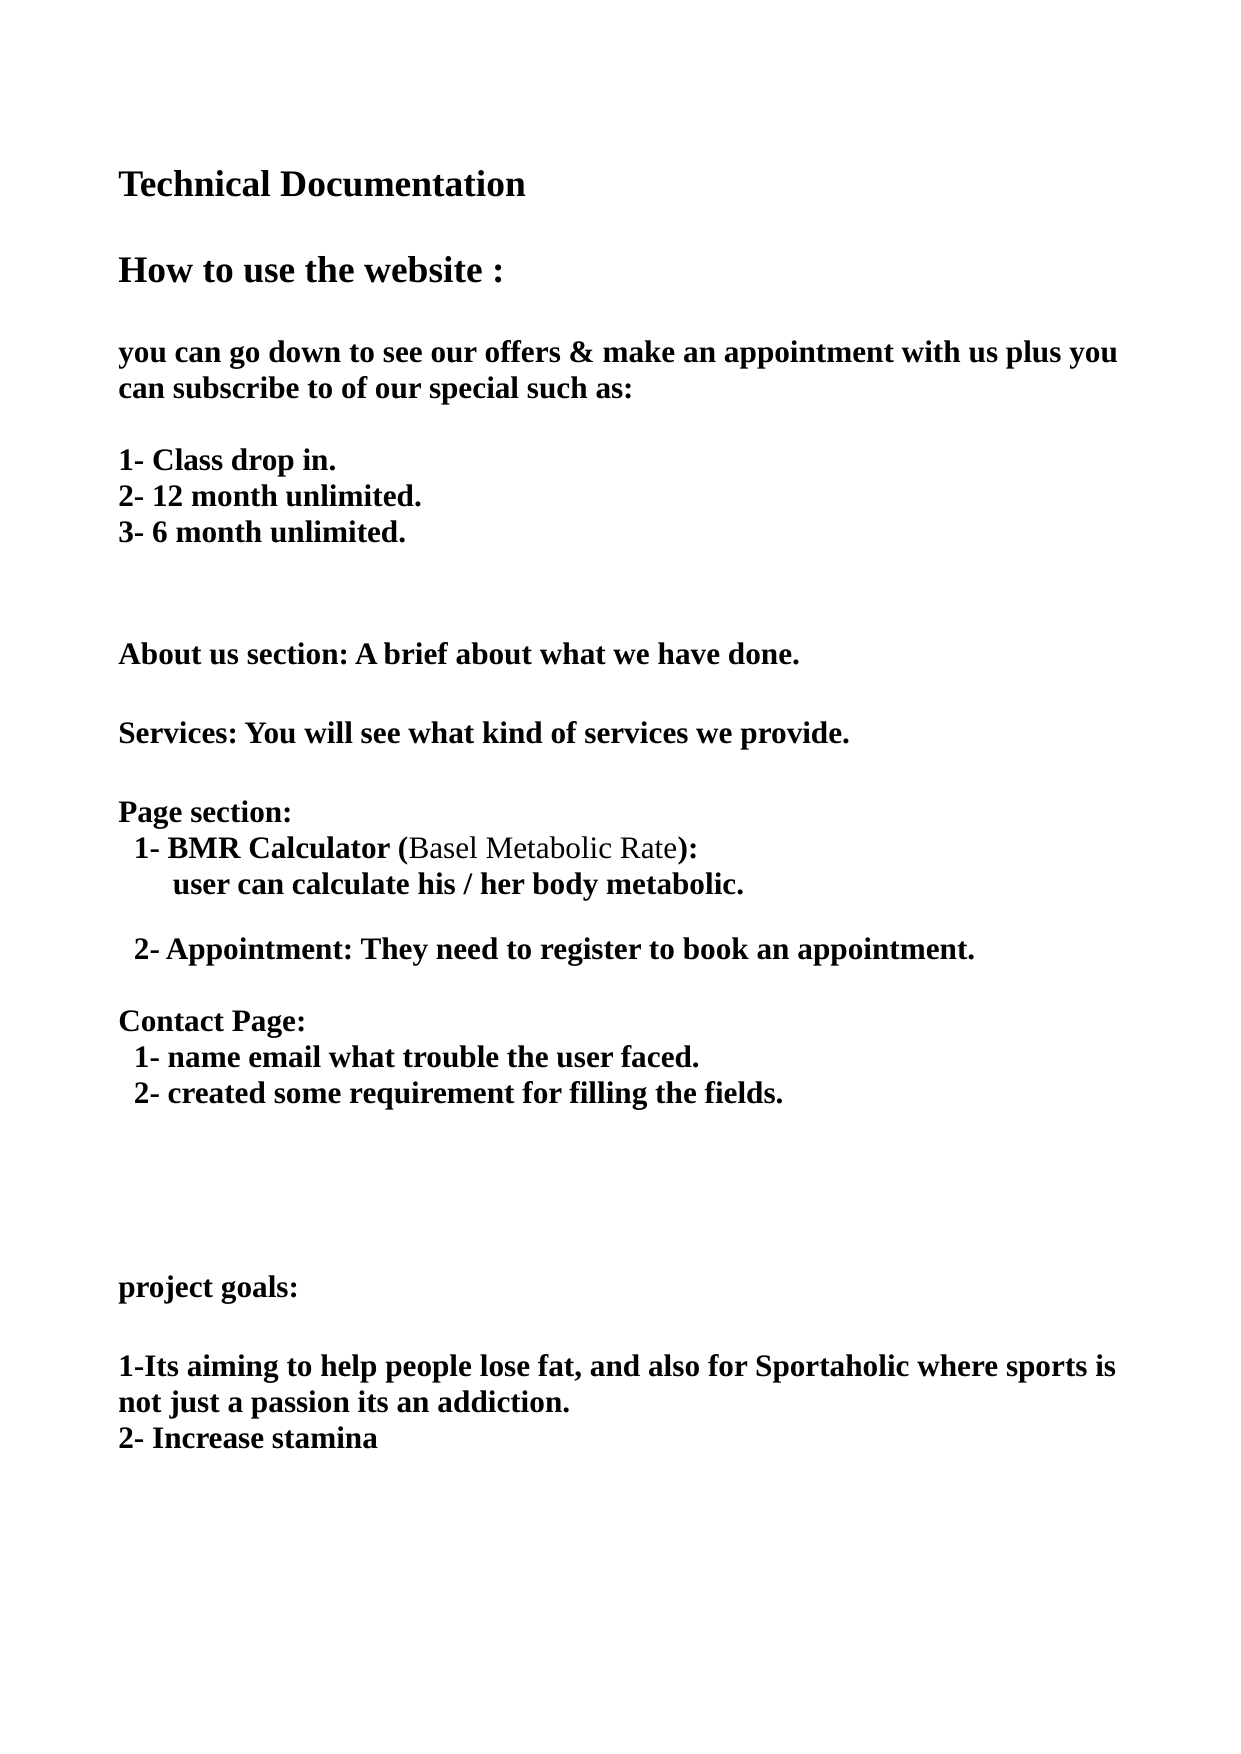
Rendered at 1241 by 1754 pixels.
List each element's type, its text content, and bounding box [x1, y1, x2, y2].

text user can calculate his / her body metabolic. [118, 866, 1122, 902]
text About us section: A brief about what we have done. [118, 636, 1122, 672]
text you can go down to see our offers & make an appointment with us plus you can subscribe to of our special such as: 1- Class drop in. 2- 12 month unlimited. 3- 6 month unlimited. [118, 334, 1122, 549]
text Services: You will see what kind of services we provide. [118, 715, 1122, 751]
text How to use the website : [118, 247, 1122, 291]
text Technical Documentation [118, 161, 1122, 204]
text 1-Its aiming to help people lose fat, and also for Sportaholic where sports is not just a passion its an addiction. [118, 1347, 1122, 1419]
text 2- Appointment: They need to register to book an appointment. Contact Page: 1- name email what trouble the user faced. [118, 930, 1122, 1074]
text Page section: 1- BMR Calculator (Basel Metabolic Rate): [118, 794, 1122, 866]
text 2- Increase stamina [118, 1419, 1122, 1455]
text project goals: [118, 1225, 1122, 1304]
text 2- created some requirement for filling the fields. [118, 1074, 1122, 1146]
